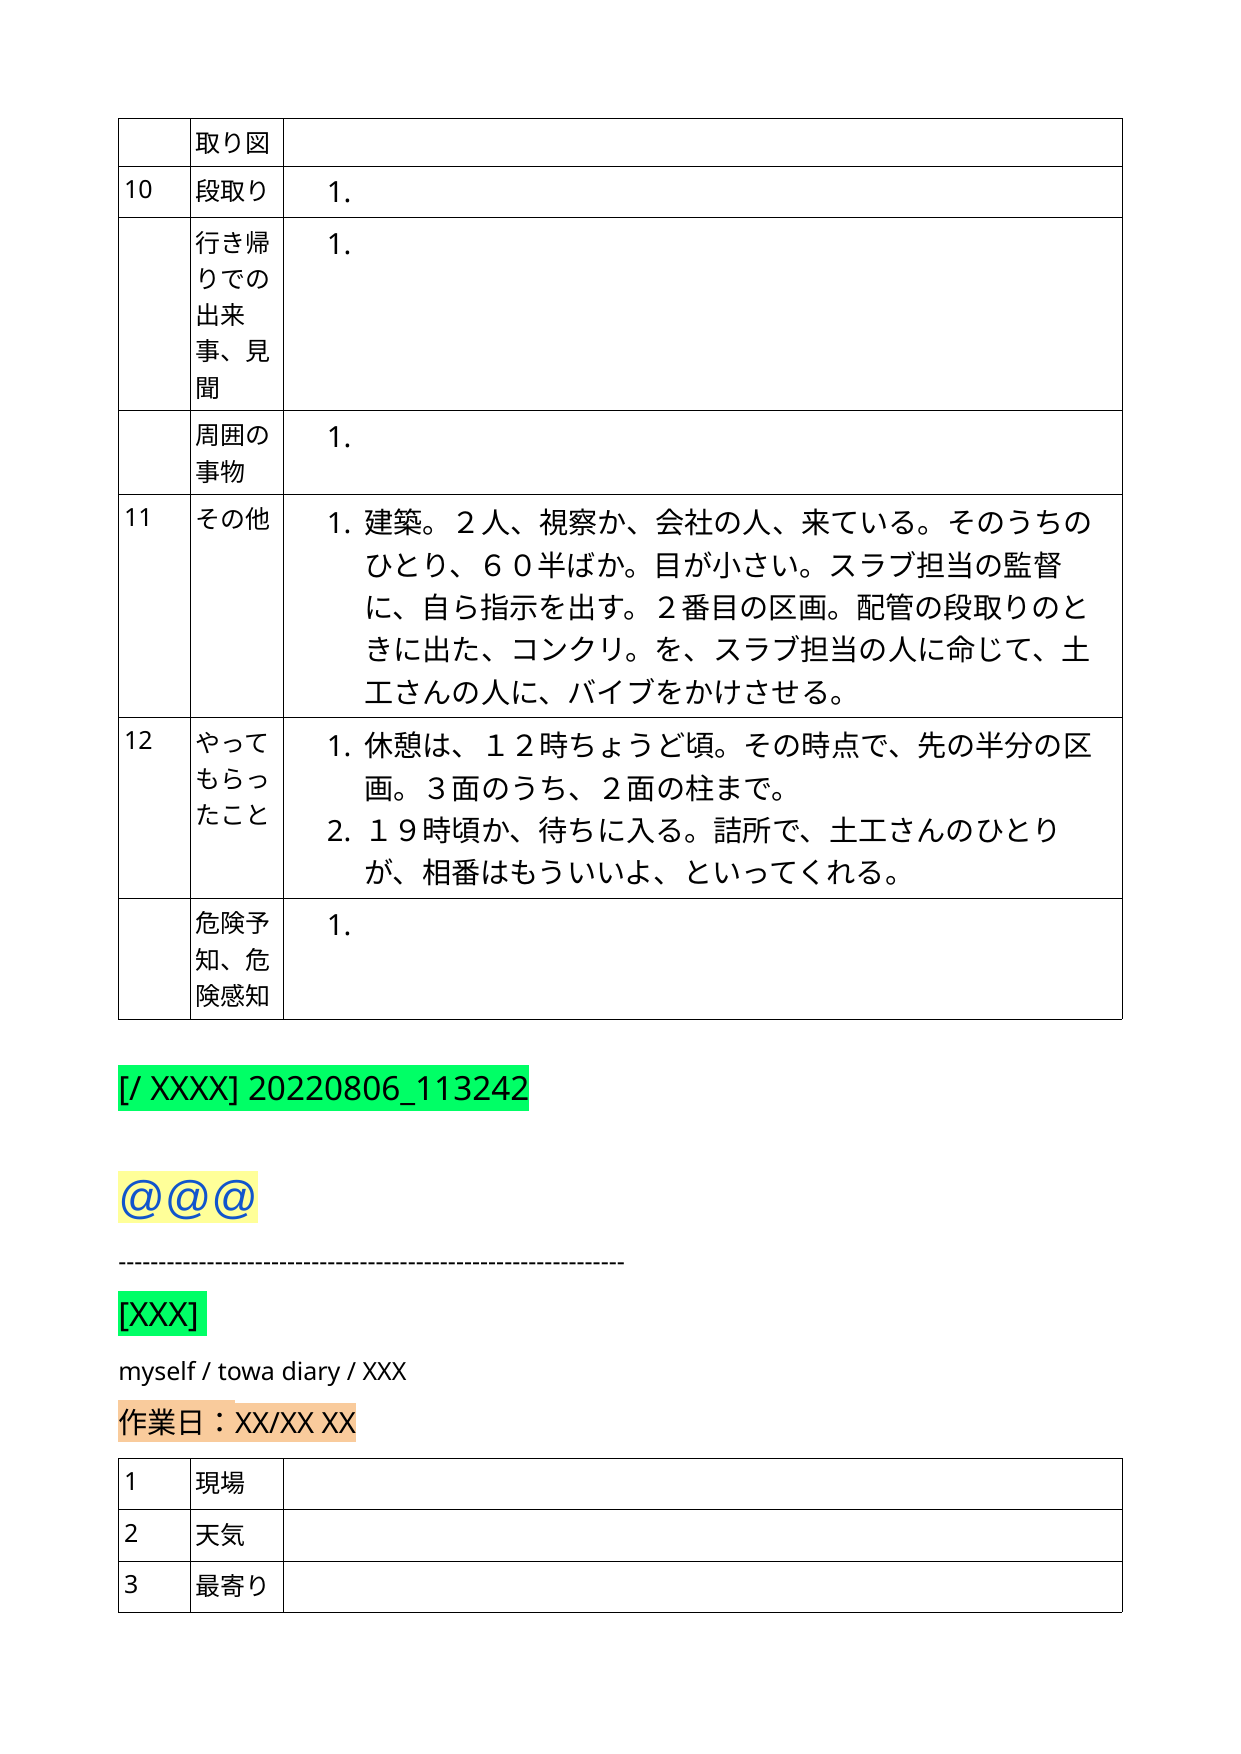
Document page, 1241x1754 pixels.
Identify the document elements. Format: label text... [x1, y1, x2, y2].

table_cell [119, 119, 190, 166]
table_cell 最寄り [191, 1562, 283, 1612]
table_header 1 [119, 1459, 190, 1509]
table_header 現場 [191, 1459, 283, 1509]
table_cell [119, 899, 190, 1018]
table_cell 3 [119, 1562, 190, 1612]
table_header [284, 1459, 1122, 1509]
table_cell [284, 1510, 1122, 1561]
table_cell 天気 [191, 1510, 283, 1561]
table_cell その他 [191, 495, 283, 717]
table_cell 2 [119, 1510, 190, 1561]
table_cell 休憩は、１２時ちょうど頃。その時点で、先の半分の区画。３面のうち、２面の柱まで。 １９時頃か、待ちに入る。詰所で、土工さんのひとりが、相番はもういいよ、といってくれる。 [284, 718, 1122, 898]
table_cell [284, 167, 1122, 217]
text myself / towa diary / XXX [118, 1353, 1122, 1387]
table_cell [119, 411, 190, 494]
table_cell 11 [119, 495, 190, 717]
text [/ XXXX] 20220806_113242 [118, 1065, 1122, 1111]
table_cell 段取り [191, 167, 283, 217]
table_cell [284, 119, 1122, 166]
table_cell [284, 1562, 1122, 1612]
text [XXX] [118, 1291, 1122, 1336]
table_cell 12 [119, 718, 190, 898]
table_cell [284, 899, 1122, 1018]
table_cell 周囲の事物 [191, 411, 283, 494]
table_cell [284, 411, 1122, 494]
table_cell 取り図 [191, 119, 283, 166]
table_cell 危険予知、危険感知 [191, 899, 283, 1018]
table_cell [119, 218, 190, 410]
text 作業日：XX/XX XX [118, 1400, 1122, 1442]
text @@@ [118, 1171, 1122, 1223]
table_cell 建築。２人、視察か、会社の人、来ている。そのうちのひとり、６０半ばか。目が小さい。スラブ担当の監督に、自ら指示を出す。２番目の区画。配管の段取りのときに出た、コンクリ。を、スラブ担当の人に命じて、土工さんの人に、バイブをかけさせる。 [284, 495, 1122, 717]
text --------------------------------------------------------------- [118, 1243, 1122, 1278]
table_cell やってもらったこと [191, 718, 283, 898]
table_cell 10 [119, 167, 190, 217]
table_cell [284, 218, 1122, 410]
table_cell 行き帰りでの出来事、見聞 [191, 218, 283, 410]
